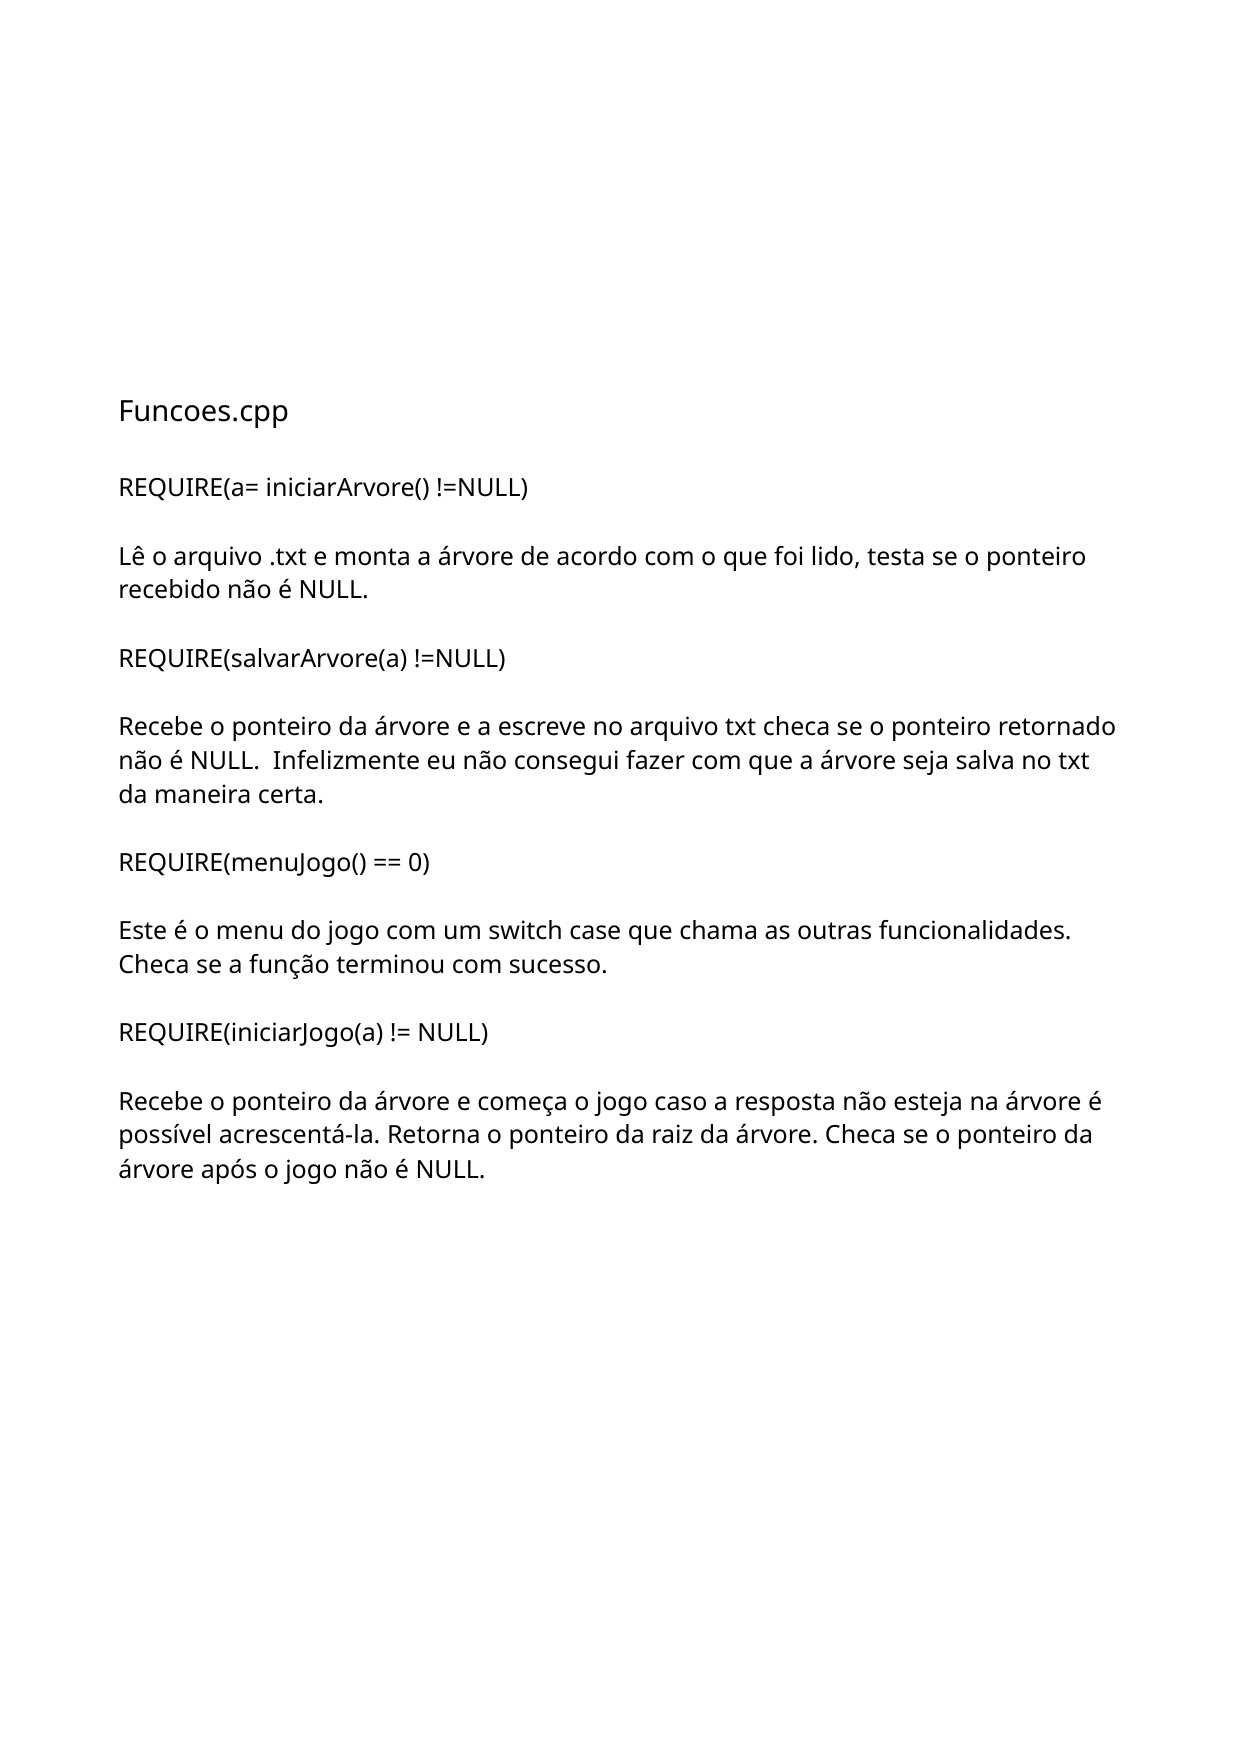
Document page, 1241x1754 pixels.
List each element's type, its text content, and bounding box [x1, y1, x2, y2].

text Este é o menu do jogo com um switch case que chama as outras funcionalidades. Checa se a função terminou com sucesso. [118, 913, 1122, 981]
text Funcoes.cpp [118, 391, 1122, 430]
text Recebe o ponteiro da árvore e começa o jogo caso a resposta não esteja na árvore é possível acrescentá-la. Retorna o ponteiro da raiz da árvore. Checa se o ponteiro da árvore após o jogo não é NULL. [118, 1083, 1122, 1185]
text REQUIRE(a= iniciarArvore() !=NULL) [118, 470, 1122, 504]
text Lê o arquivo .txt e monta a árvore de acordo com o que foi lido, testa se o ponteiro recebido não é NULL. [118, 538, 1122, 606]
text Recebe o ponteiro da árvore e a escreve no arquivo txt checa se o ponteiro retornado não é NULL. Infelizmente eu não consegui fazer com que a árvore seja salva no txt da maneira certa. [118, 708, 1122, 811]
text REQUIRE(salvarArvore(a) !=NULL) [118, 640, 1122, 674]
text REQUIRE(iniciarJogo(a) != NULL) [118, 1015, 1122, 1049]
text REQUIRE(menuJogo() == 0) [118, 845, 1122, 879]
